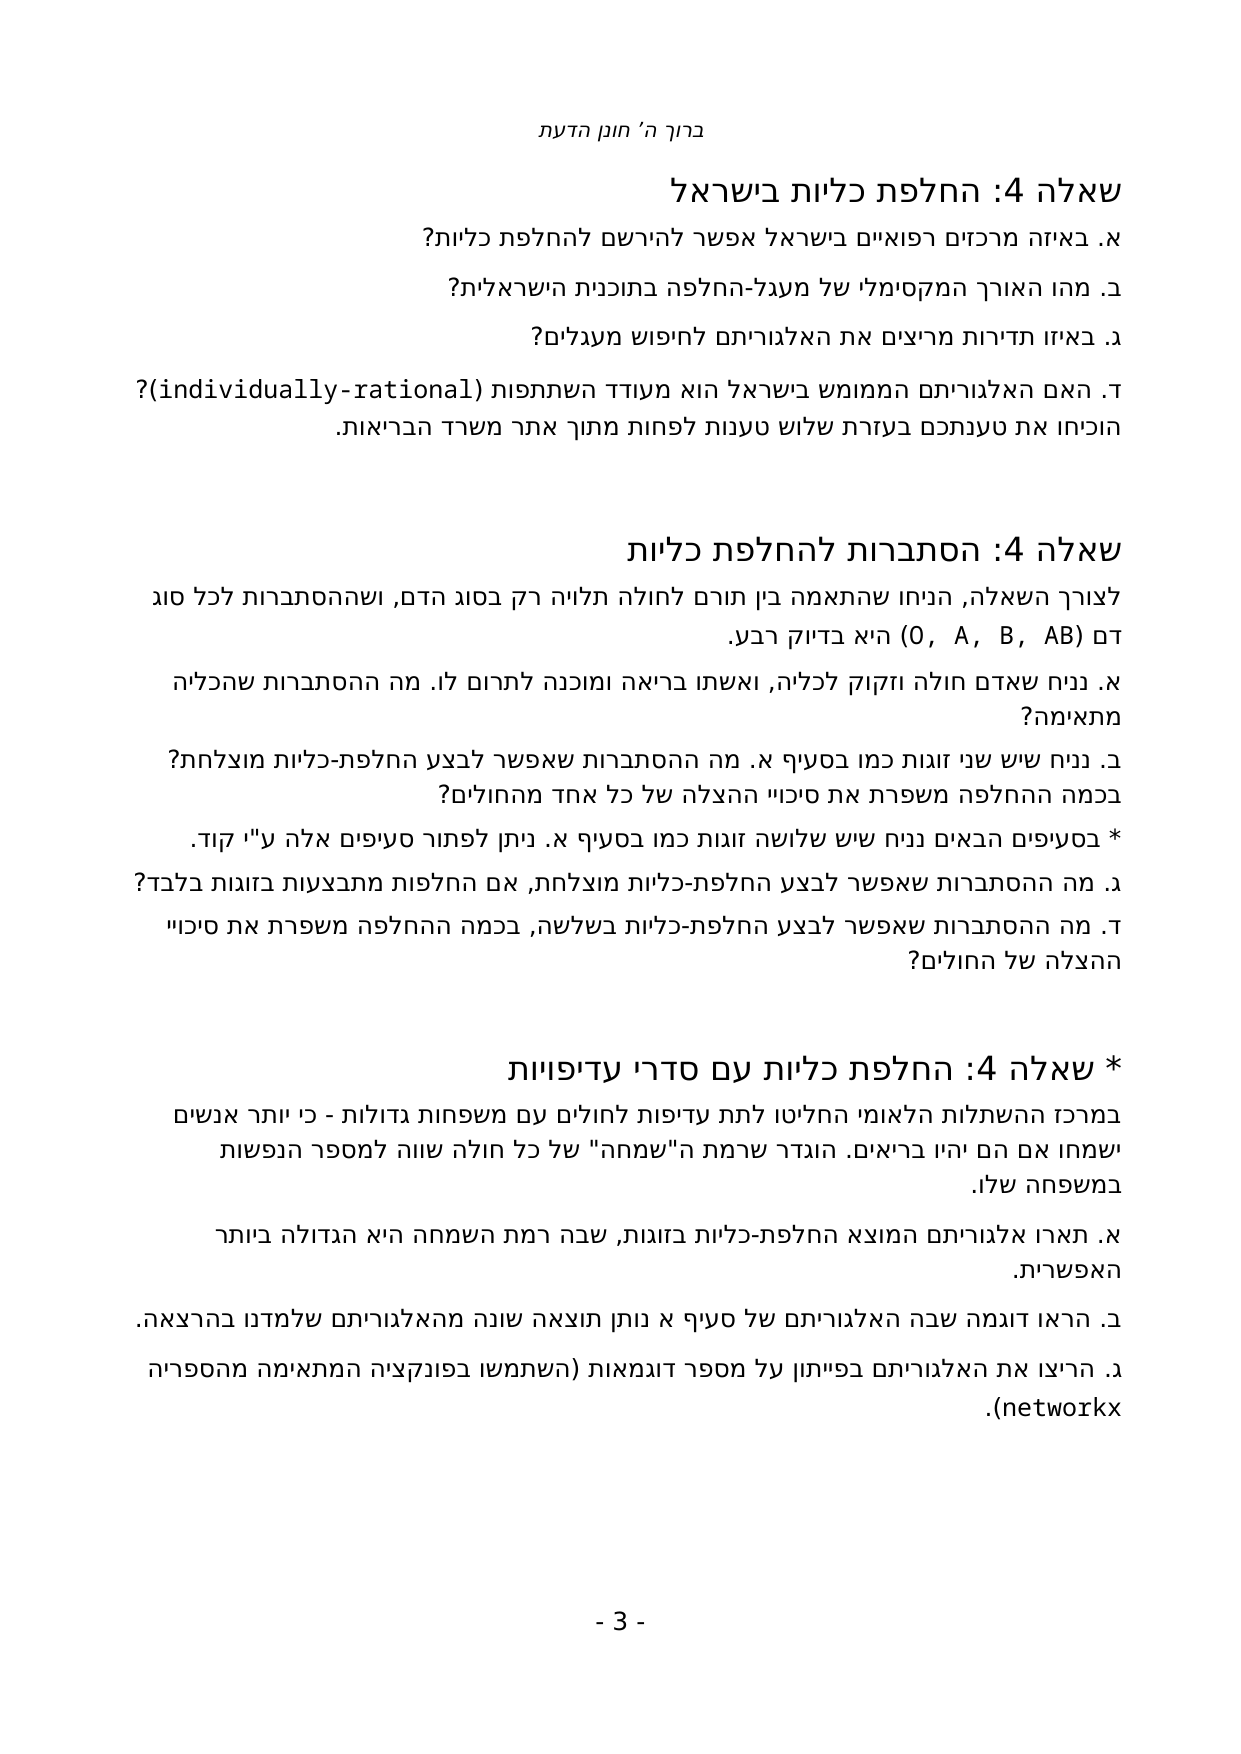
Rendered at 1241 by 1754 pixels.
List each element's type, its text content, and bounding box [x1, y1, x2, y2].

text ג. מה ההסתברות שאפשר לבצע החלפת-כליות מוצלחת, אם החלפות מתבצעות בזוגות בלבד? [118, 868, 1122, 897]
text ב. נניח שיש שני זוגות כמו בסעיף א. מה ההסתברות שאפשר לבצע החלפת-כליות מוצלחת? בכמה ההחלפה משפרת את סיכויי ההצלה של כל אחד מהחולים? [118, 745, 1122, 809]
subtitle * שאלה 4: החלפת כליות עם סדרי עדיפויות [118, 1049, 1122, 1088]
text ד. האם האלגוריתם הממומש בישראל הוא מעודד השתתפות (individually-rational)? הוכיחו את טענתכם בעזרת שלוש טענות לפחות מתוך אתר משרד הבריאות. [118, 372, 1122, 441]
text ד. מה ההסתברות שאפשר לבצע החלפת-כליות בשלשה, בכמה ההחלפה משפרת את סיכויי ההצלה של החולים? [118, 911, 1122, 976]
subtitle שאלה 4: החלפת כליות בישראל [118, 172, 1122, 211]
text ב. מהו האורך המקסימלי של מעגל-החלפה בתוכנית הישראלית? [118, 273, 1122, 302]
text א. באיזה מרכזים רפואיים בישראל אפשר להירשם להחלפת כליות? [118, 223, 1122, 252]
text ב. הראו דוגמה שבה האלגוריתם של סעיף א נותן תוצאה שונה מהאלגוריתם שלמדנו בהרצאה. [118, 1304, 1122, 1334]
text א. תארו אלגוריתם המוצא החלפת-כליות בזוגות, שבה רמת השמחה היא הגדולה ביותר האפשרית. [118, 1220, 1122, 1284]
text במרכז ההשתלות הלאומי החליטו לתת עדיפות לחולים עם משפחות גדולות - כי יותר אנשים ישמחו אם הם יהיו בריאים. הוגדר שרמת ה"שמחה" של כל חולה שווה למספר הנפשות במשפחה שלו. [118, 1100, 1122, 1199]
text ג. הריצו את האלגוריתם בפייתון על מספר דוגמאות (השתמשו בפונקציה המתאימה מהספריה networkx). [118, 1354, 1122, 1424]
text * בסעיפים הבאים נניח שיש שלושה זוגות כמו בסעיף א. ניתן לפתור סעיפים אלה ע"י קוד. [118, 824, 1122, 853]
text לצורך השאלה, הניחו שהתאמה בין תורם לחולה תלויה רק בסוג הדם, ושההסתברות לכל סוג דם (O, A, B, AB) היא בדיוק רבע. [118, 582, 1122, 651]
subtitle שאלה 4: הסתברות להחלפת כליות [118, 531, 1122, 570]
text א. נניח שאדם חולה וזקוק לכליה, ואשתו בריאה ומוכנה לתרום לו. מה ההסתברות שהכליה מתאימה? [118, 667, 1122, 731]
text ג. באיזו תדירות מריצים את האלגוריתם לחיפוש מעגלים? [118, 322, 1122, 352]
